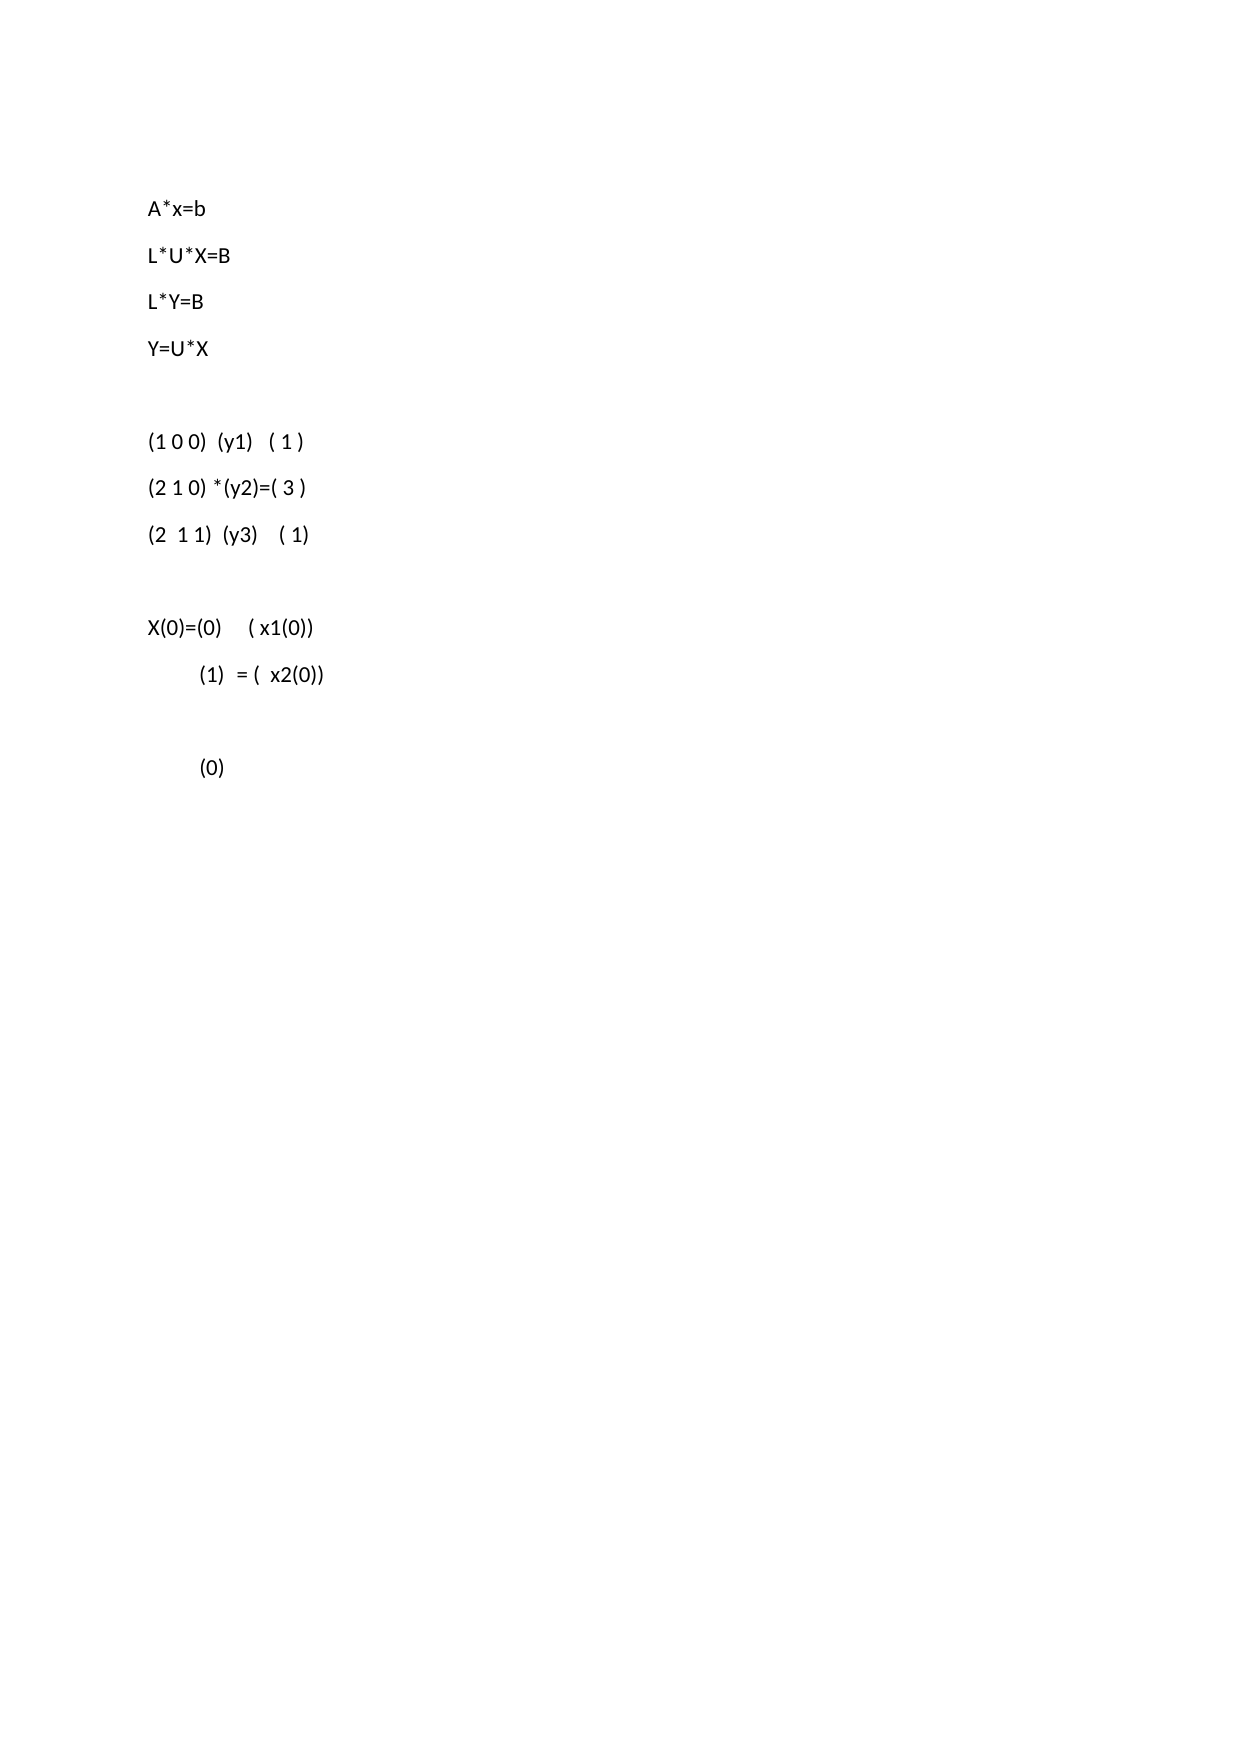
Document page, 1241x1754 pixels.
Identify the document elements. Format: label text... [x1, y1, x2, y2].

text (1 0 0) (y1) ( 1 ) [148, 427, 1093, 455]
text (0) [148, 753, 1093, 781]
list = ( x2(0)) [199, 660, 1093, 688]
text (2 1 1) (y3) ( 1) [148, 520, 1093, 548]
text X(0)=(0) ( x1(0)) [148, 613, 1093, 641]
text A*x=b [148, 194, 1093, 222]
text Y=U*X [148, 334, 1093, 362]
text L*U*X=B [148, 241, 1093, 269]
text (2 1 0) *(y2)=( 3 ) [148, 473, 1093, 502]
text L*Y=B [148, 287, 1093, 315]
